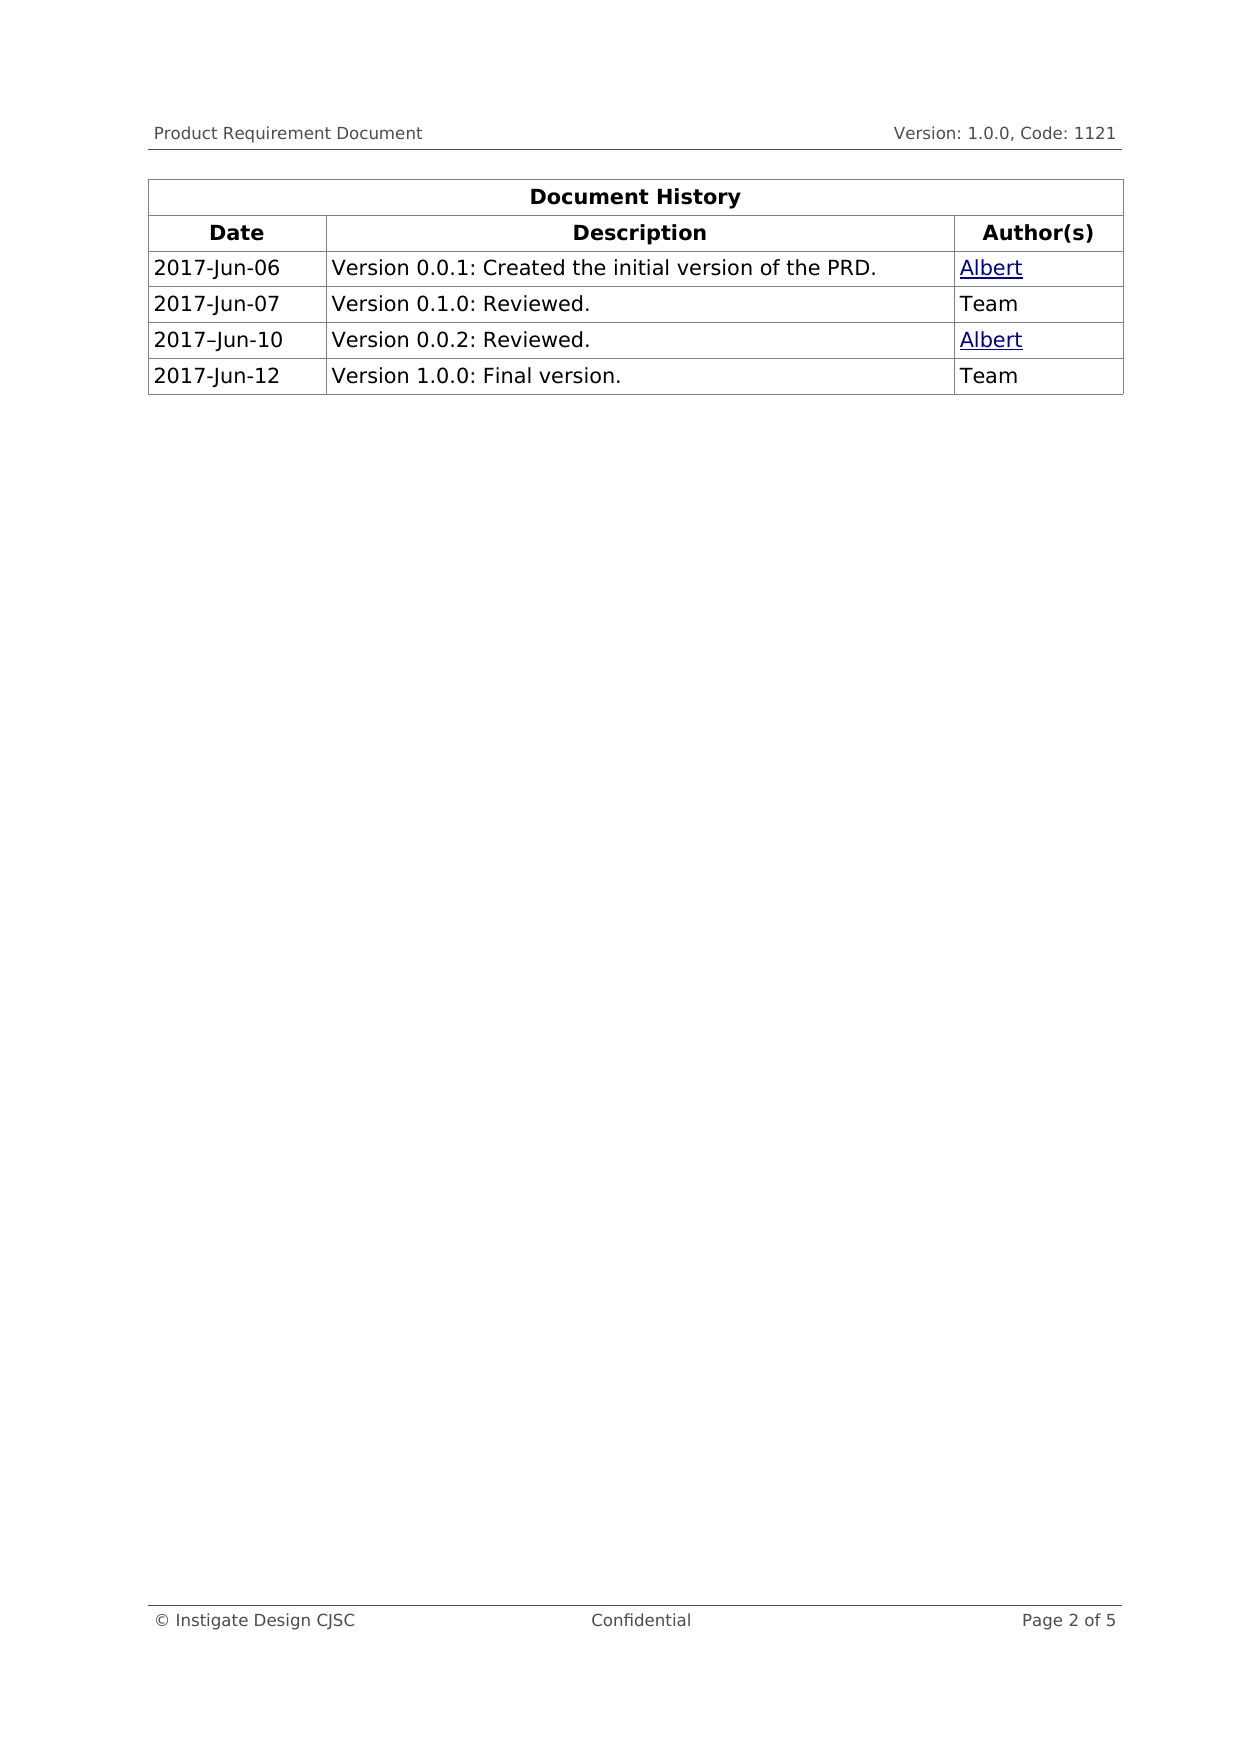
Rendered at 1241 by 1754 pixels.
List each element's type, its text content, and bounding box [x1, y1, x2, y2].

table_cell Description [327, 216, 954, 251]
table_cell Author(s) [955, 216, 1123, 251]
table_header Document History [149, 180, 1123, 215]
table_cell 2017-Jun-06 [149, 252, 326, 286]
table_cell 2017-Jun-07 [149, 287, 326, 322]
table_cell Team [955, 359, 1123, 394]
table_cell Date [149, 216, 326, 251]
table_cell Version 0.0.2: Reviewed. [327, 323, 954, 358]
table_cell 2017-Jun-12 [149, 359, 326, 394]
table_cell Version 0.0.1: Created the initial version of the PRD. [327, 252, 954, 286]
table_cell Albert [955, 323, 1123, 358]
table_cell 2017–Jun-10 [149, 323, 326, 358]
table_cell Albert [955, 252, 1123, 286]
table_cell Team [955, 287, 1123, 322]
table_cell Version 0.1.0: Reviewed. [327, 287, 954, 322]
table_cell Version 1.0.0: Final version. [327, 359, 954, 394]
